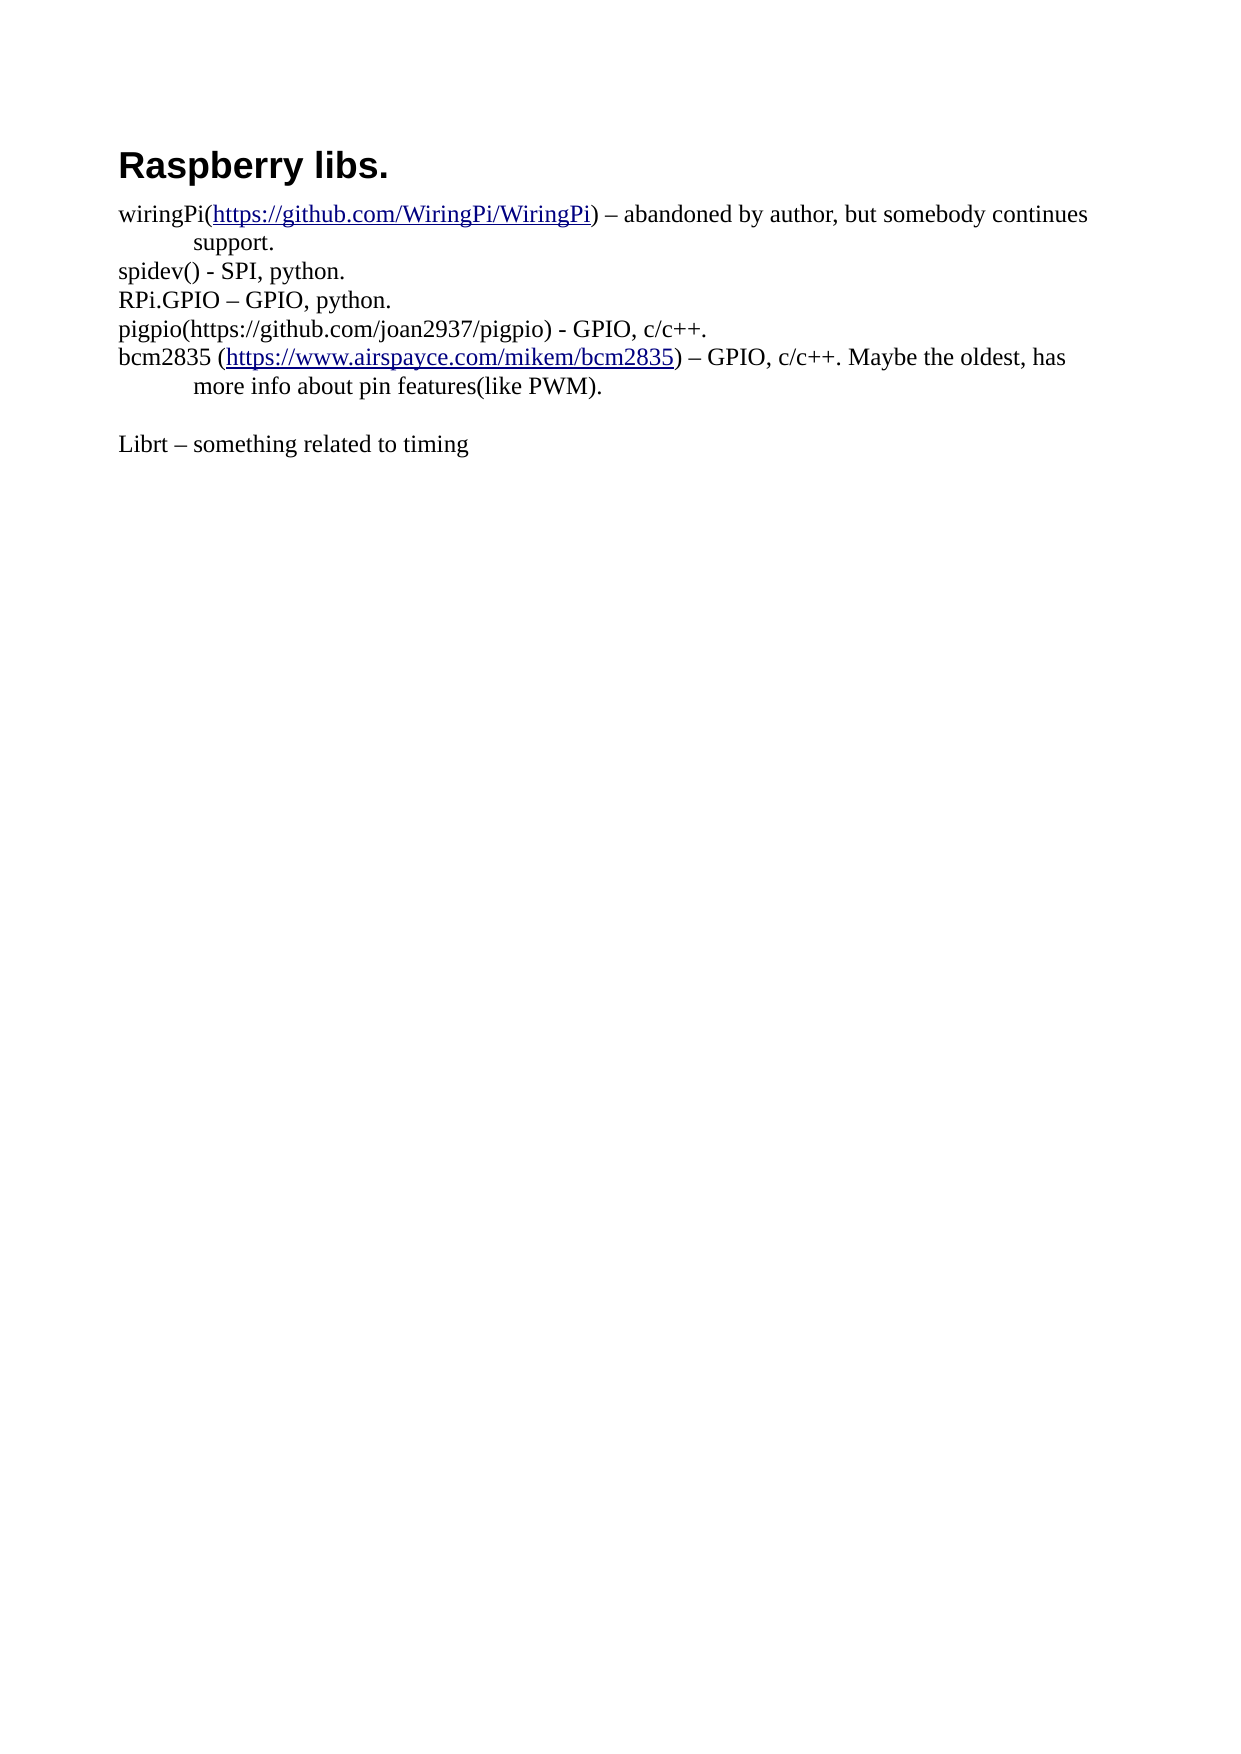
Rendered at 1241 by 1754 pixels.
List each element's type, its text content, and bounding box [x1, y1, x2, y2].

text spidev() - SPI, python. [118, 256, 1122, 285]
text pigpio(https://github.com/joan2937/pigpio) - GPIO, c/c++. [118, 314, 1122, 342]
text RPi.GPIO – GPIO, python. [118, 285, 1122, 314]
text bcm2835 (https://www.airspayce.com/mikem/bcm2835) – GPIO, c/c++. Maybe the oldest, has more info about pin features(like PWM). [118, 342, 1122, 400]
text wiringPi(https://github.com/WiringPi/WiringPi) – abandoned by author, but somebody continues support. [118, 199, 1122, 256]
subtitle Raspberry libs. [118, 143, 1122, 186]
text Librt – something related to timing [118, 429, 1122, 457]
